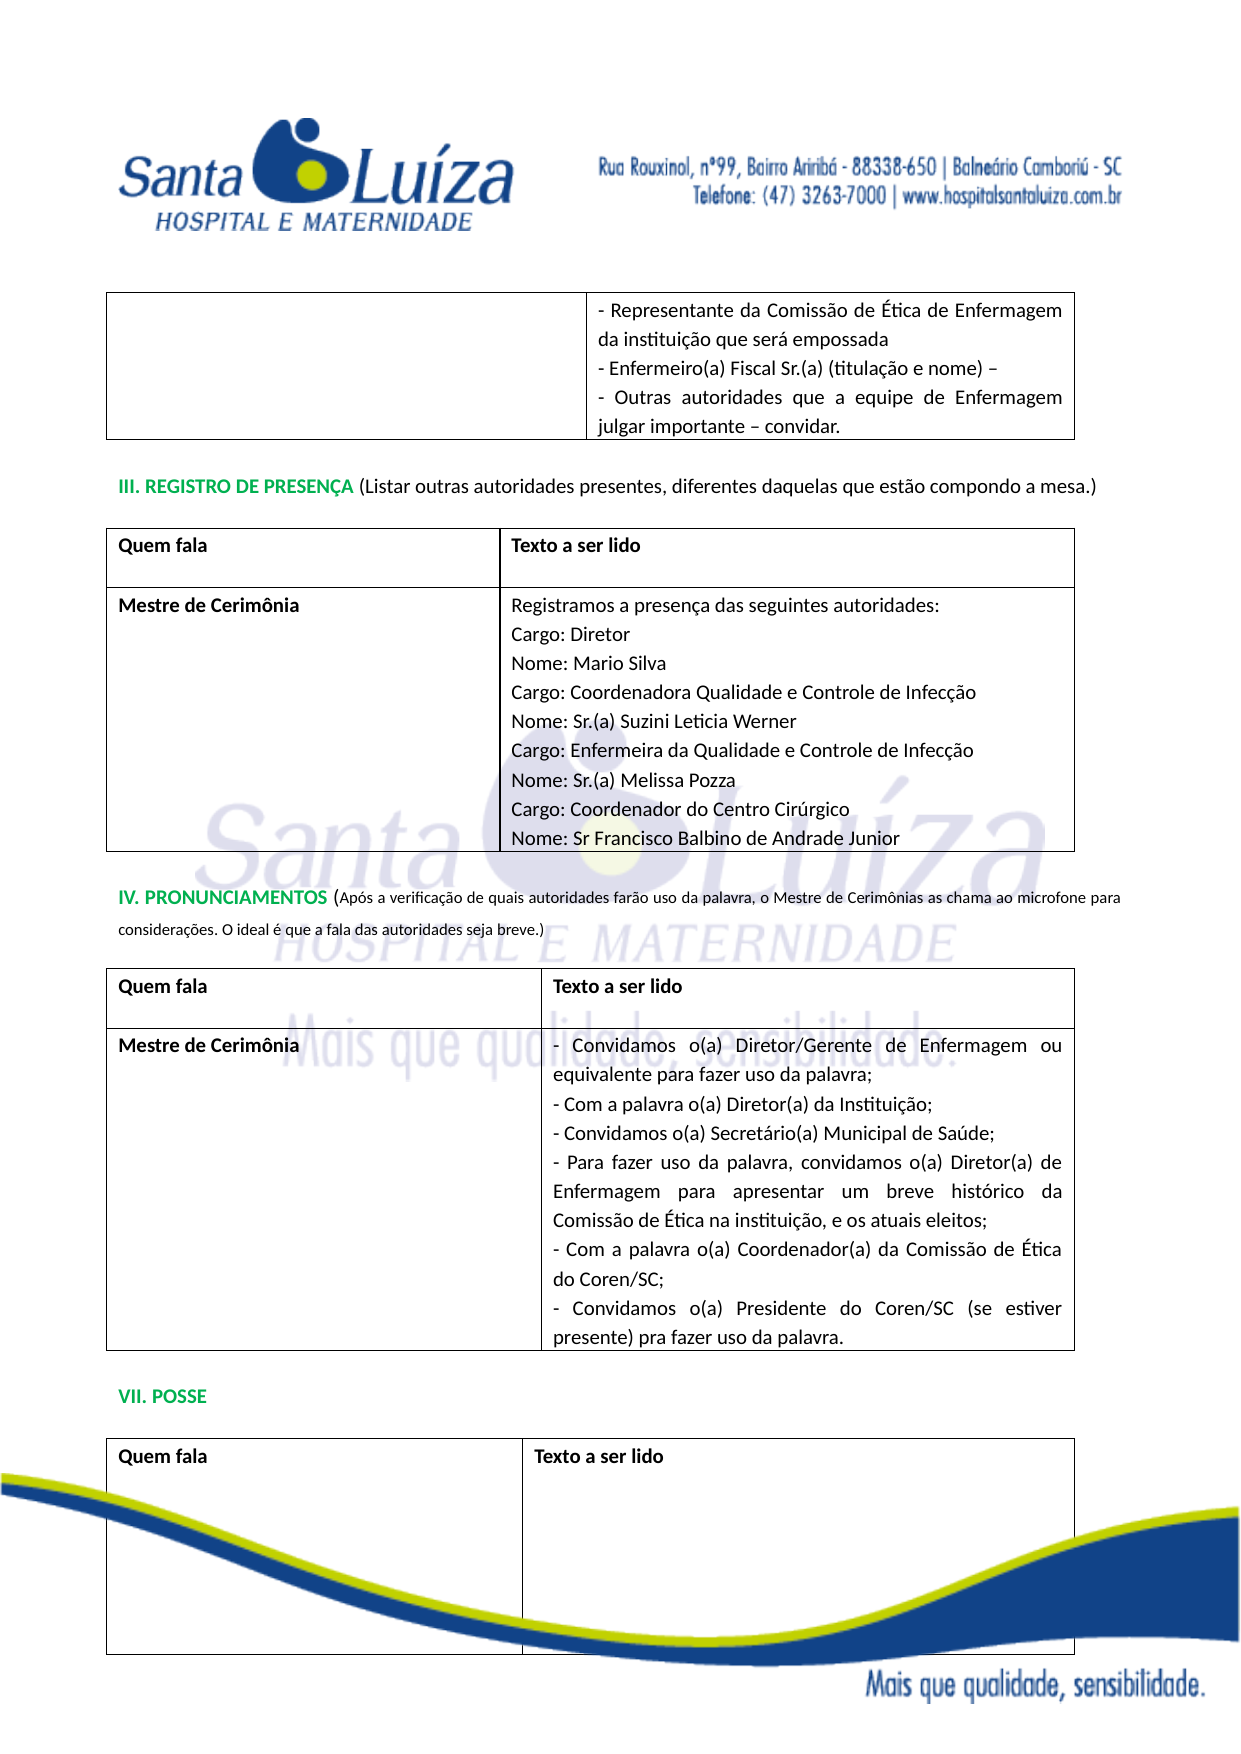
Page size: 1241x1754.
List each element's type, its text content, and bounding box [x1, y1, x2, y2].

picture [302, 939, 939, 968]
table_cell [107, 293, 586, 439]
table_header Quem fala [107, 969, 541, 1028]
table_cell Registramos a presença das seguintes autoridades: Cargo: Diretor Nome: Mario Silva Cargo: Coordenadora Qualidade e Controle de Infecção Nome: Sr.(a) Suzini Leticia Werner Cargo: Enfermeira da Qualidade e Controle de Infecção Nome: Sr.(a) Melissa Pozza Cargo: Coordenador do Centro Cirúrgico Nome: Sr Francisco Balbino de Andrade Junior [501, 588, 1074, 851]
table_header Texto a ser lido [542, 969, 1074, 1028]
table_header Quem fala [107, 1439, 522, 1473]
picture [0, 1473, 1241, 1704]
table_cell - Representante da Comissão de Ética de Enfermagem da instituição que será empossada - Enfermeiro(a) Fiscal Sr.(a) (titulação e nome) – - Outras autoridades que a equipe de Enfermagem julgar importante – convidar. [587, 293, 1074, 439]
table_cell Mestre de Cerimônia [107, 588, 499, 851]
text III. REGISTRO DE PRESENÇA (Listar outras autoridades presentes, diferentes daquelas que estão compondo a mesa.) [118, 469, 1122, 498]
picture [302, 852, 939, 881]
table_cell - Convidamos o(a) Diretor/Gerente de Enfermagem ou equivalente para fazer uso da palavra; - Com a palavra o(a) Diretor(a) da Instituição; - Convidamos o(a) Secretário(a) Municipal de Saúde; - Para fazer uso da palavra, convidamos o(a) Diretor(a) de Enfermagem para apresentar um breve histórico da Comissão de Ética na instituição, e os atuais eleitos; - Com a palavra o(a) Coordenador(a) da Comissão de Ética do Coren/SC; - Convidamos o(a) Presidente do Coren/SC (se estiver presente) pra fazer uso da palavra. [542, 1029, 1074, 1349]
picture [118, 118, 1123, 231]
table_header Texto a ser lido [501, 529, 1074, 587]
table_header Quem fala [107, 529, 499, 587]
table_cell Mestre de Cerimônia [107, 1029, 541, 1349]
text VII. POSSE [118, 1380, 1122, 1409]
text IV. PRONUNCIAMENTOS (Após a verificação de quais autoridades farão uso da palavra, o Mestre de Cerimônias as chama ao microfone para considerações. O ideal é que a fala das autoridades seja breve.) [118, 881, 1122, 939]
table_header Texto a ser lido [523, 1439, 1074, 1473]
